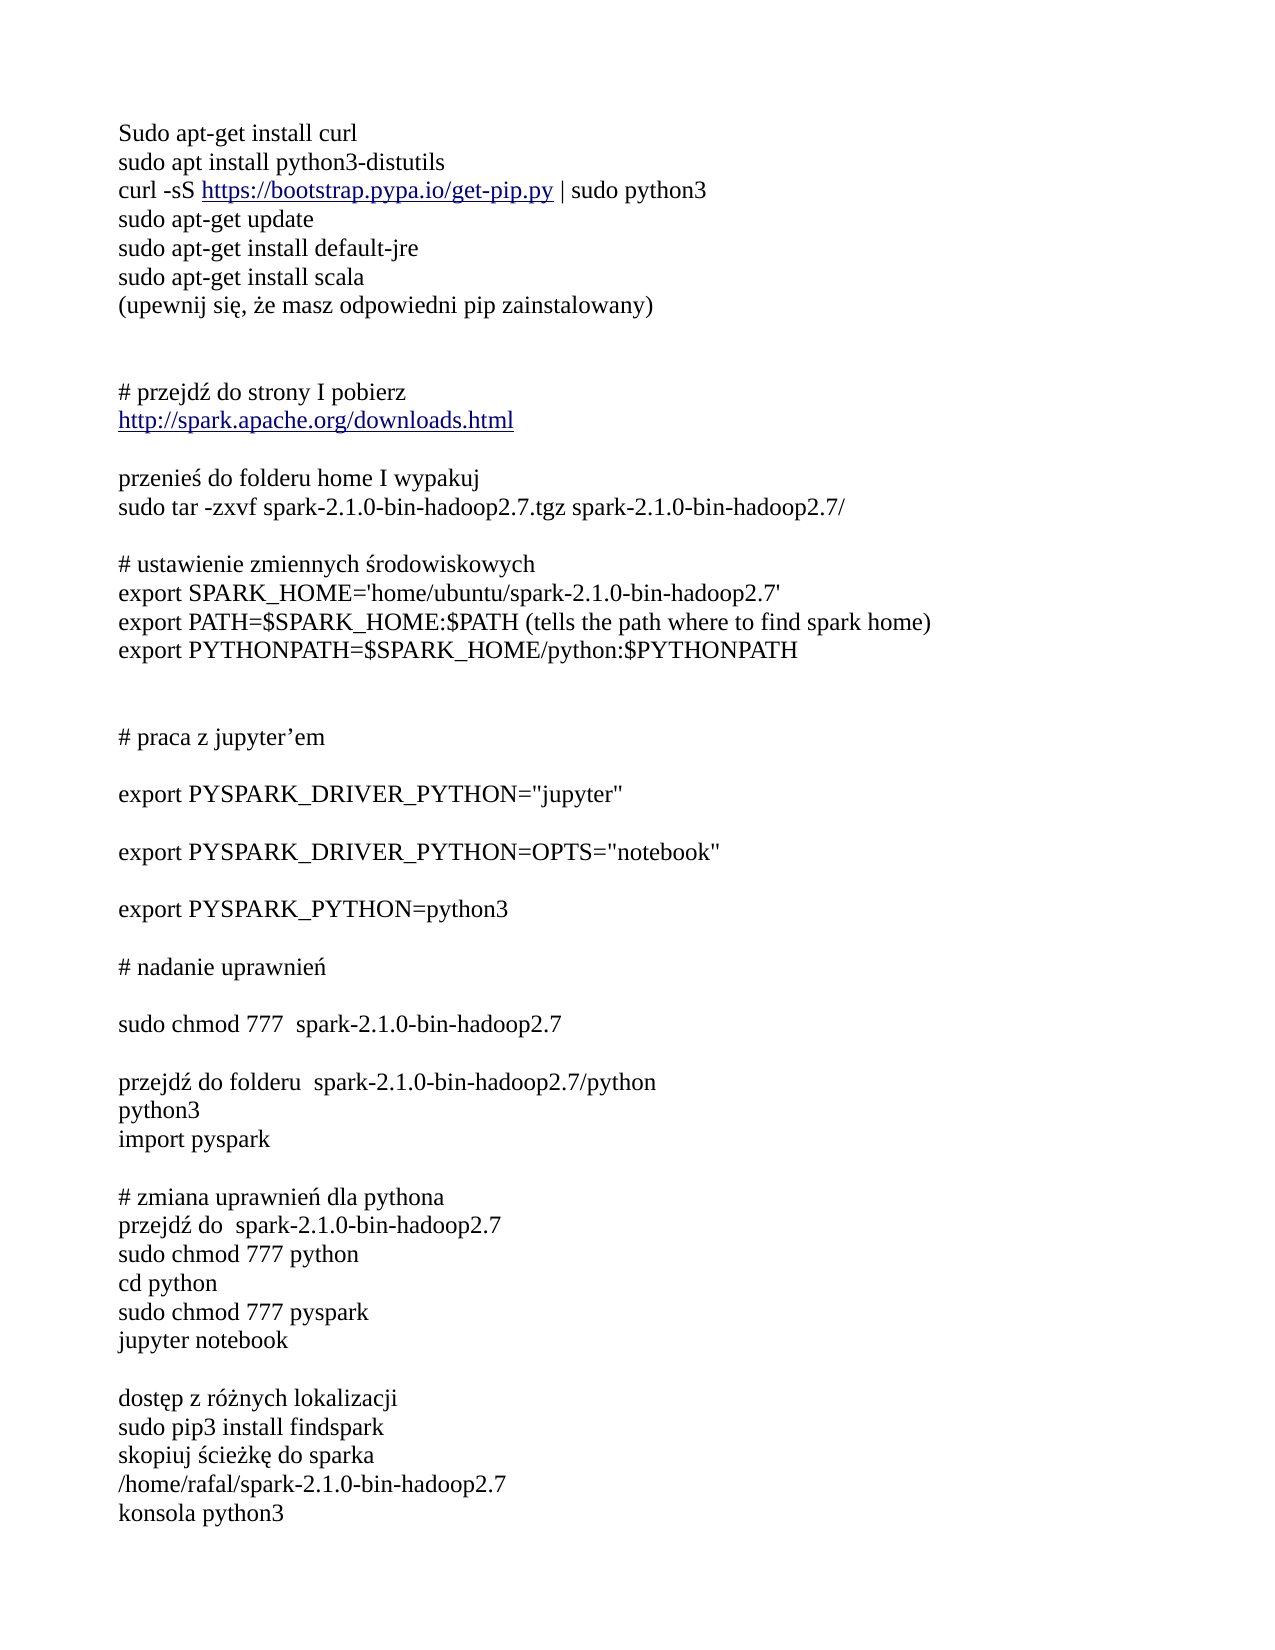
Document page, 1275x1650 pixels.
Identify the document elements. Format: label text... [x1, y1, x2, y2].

text przenieś do folderu home I wypakuj [118, 463, 1157, 492]
text python3 [118, 1096, 1157, 1124]
text sudo pip3 install findspark [118, 1412, 1157, 1441]
text sudo apt-get update [118, 204, 1157, 233]
text # nadanie uprawnień [118, 952, 1157, 981]
text jupyter notebook [118, 1326, 1157, 1354]
text # zmiana uprawnień dla pythona [118, 1182, 1157, 1211]
text import pyspark [118, 1124, 1157, 1153]
text # ustawienie zmiennych środowiskowych [118, 549, 1157, 578]
text sudo chmod 777 python [118, 1239, 1157, 1268]
text export PYSPARK_PYTHON=python3 [118, 894, 1157, 923]
text curl -sS https://bootstrap.pypa.io/get-pip.py | sudo python3 [118, 176, 1157, 204]
text sudo chmod 777 pyspark [118, 1297, 1157, 1326]
text export PYTHONPATH=$SPARK_HOME/python:$PYTHONPATH [118, 636, 1157, 664]
text sudo tar -zxvf spark-2.1.0-bin-hadoop2.7.tgz spark-2.1.0-bin-hadoop2.7/ [118, 492, 1157, 521]
text Sudo apt-get install curl [118, 118, 1157, 147]
text sudo apt-get install default-jre [118, 233, 1157, 262]
text export SPARK_HOME='home/ubuntu/spark-2.1.0-bin-hadoop2.7' [118, 578, 1157, 607]
text (upewnij się, że masz odpowiedni pip zainstalowany) [118, 291, 1157, 319]
text # praca z jupyter’em [118, 722, 1157, 751]
text sudo apt install python3-distutils [118, 147, 1157, 176]
text /home/rafal/spark-2.1.0-bin-hadoop2.7 [118, 1469, 1157, 1498]
text cd python [118, 1268, 1157, 1297]
text export PYSPARK_DRIVER_PYTHON=OPTS="notebook" [118, 837, 1157, 866]
text # przejdź do strony I pobierz [118, 377, 1157, 406]
text sudo chmod 777 spark-2.1.0-bin-hadoop2.7 [118, 1009, 1157, 1038]
text przejdź do folderu spark-2.1.0-bin-hadoop2.7/python [118, 1067, 1157, 1096]
text export PYSPARK_DRIVER_PYTHON="jupyter" [118, 779, 1157, 808]
text export PATH=$SPARK_HOME:$PATH (tells the path where to find spark home) [118, 607, 1157, 636]
text sudo apt-get install scala [118, 262, 1157, 291]
text przejdź do spark-2.1.0-bin-hadoop2.7 [118, 1211, 1157, 1239]
text konsola python3 [118, 1498, 1157, 1527]
text http://spark.apache.org/downloads.html [118, 406, 1157, 434]
text dostęp z różnych lokalizacji [118, 1383, 1157, 1412]
text skopiuj ścieżkę do sparka [118, 1441, 1157, 1469]
